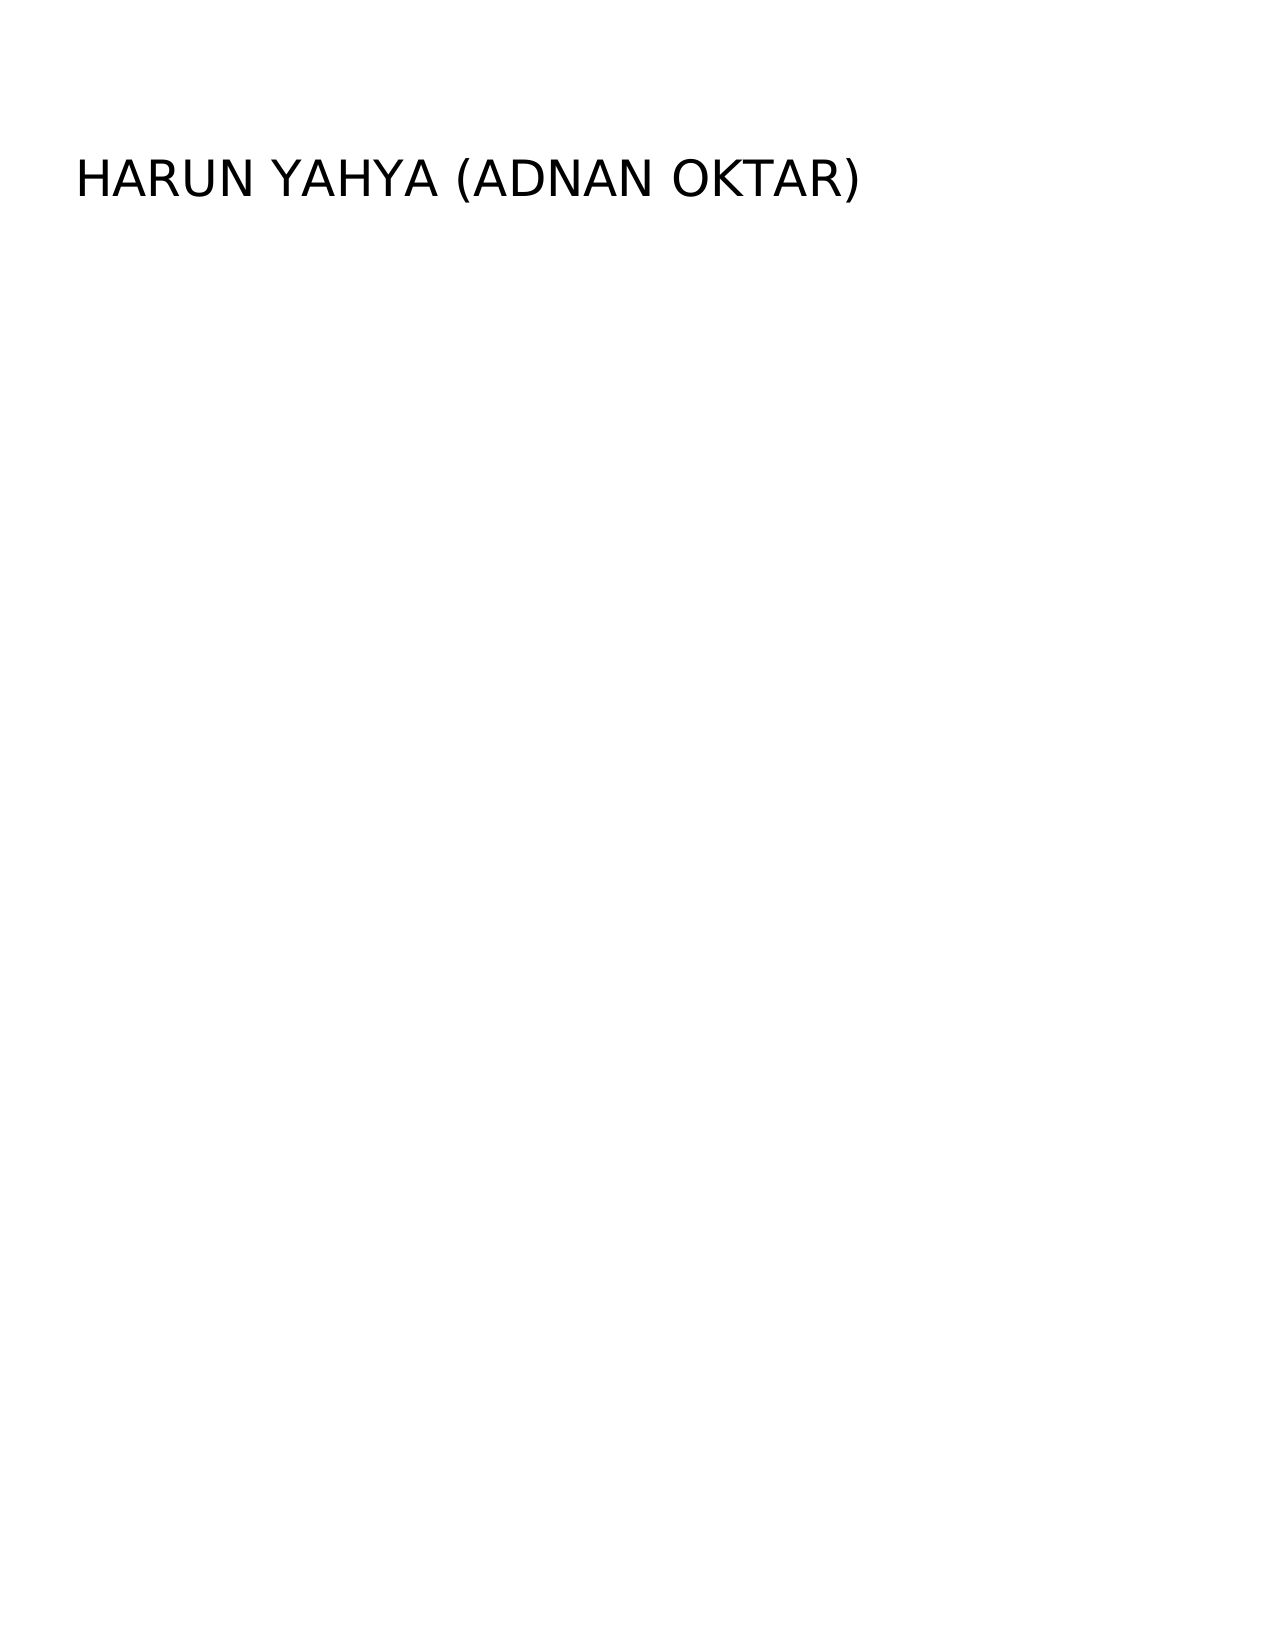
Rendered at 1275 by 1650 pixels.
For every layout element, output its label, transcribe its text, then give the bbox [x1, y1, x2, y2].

text HARUN YAHYA (ADNAN OKTAR) [75, 150, 1200, 208]
